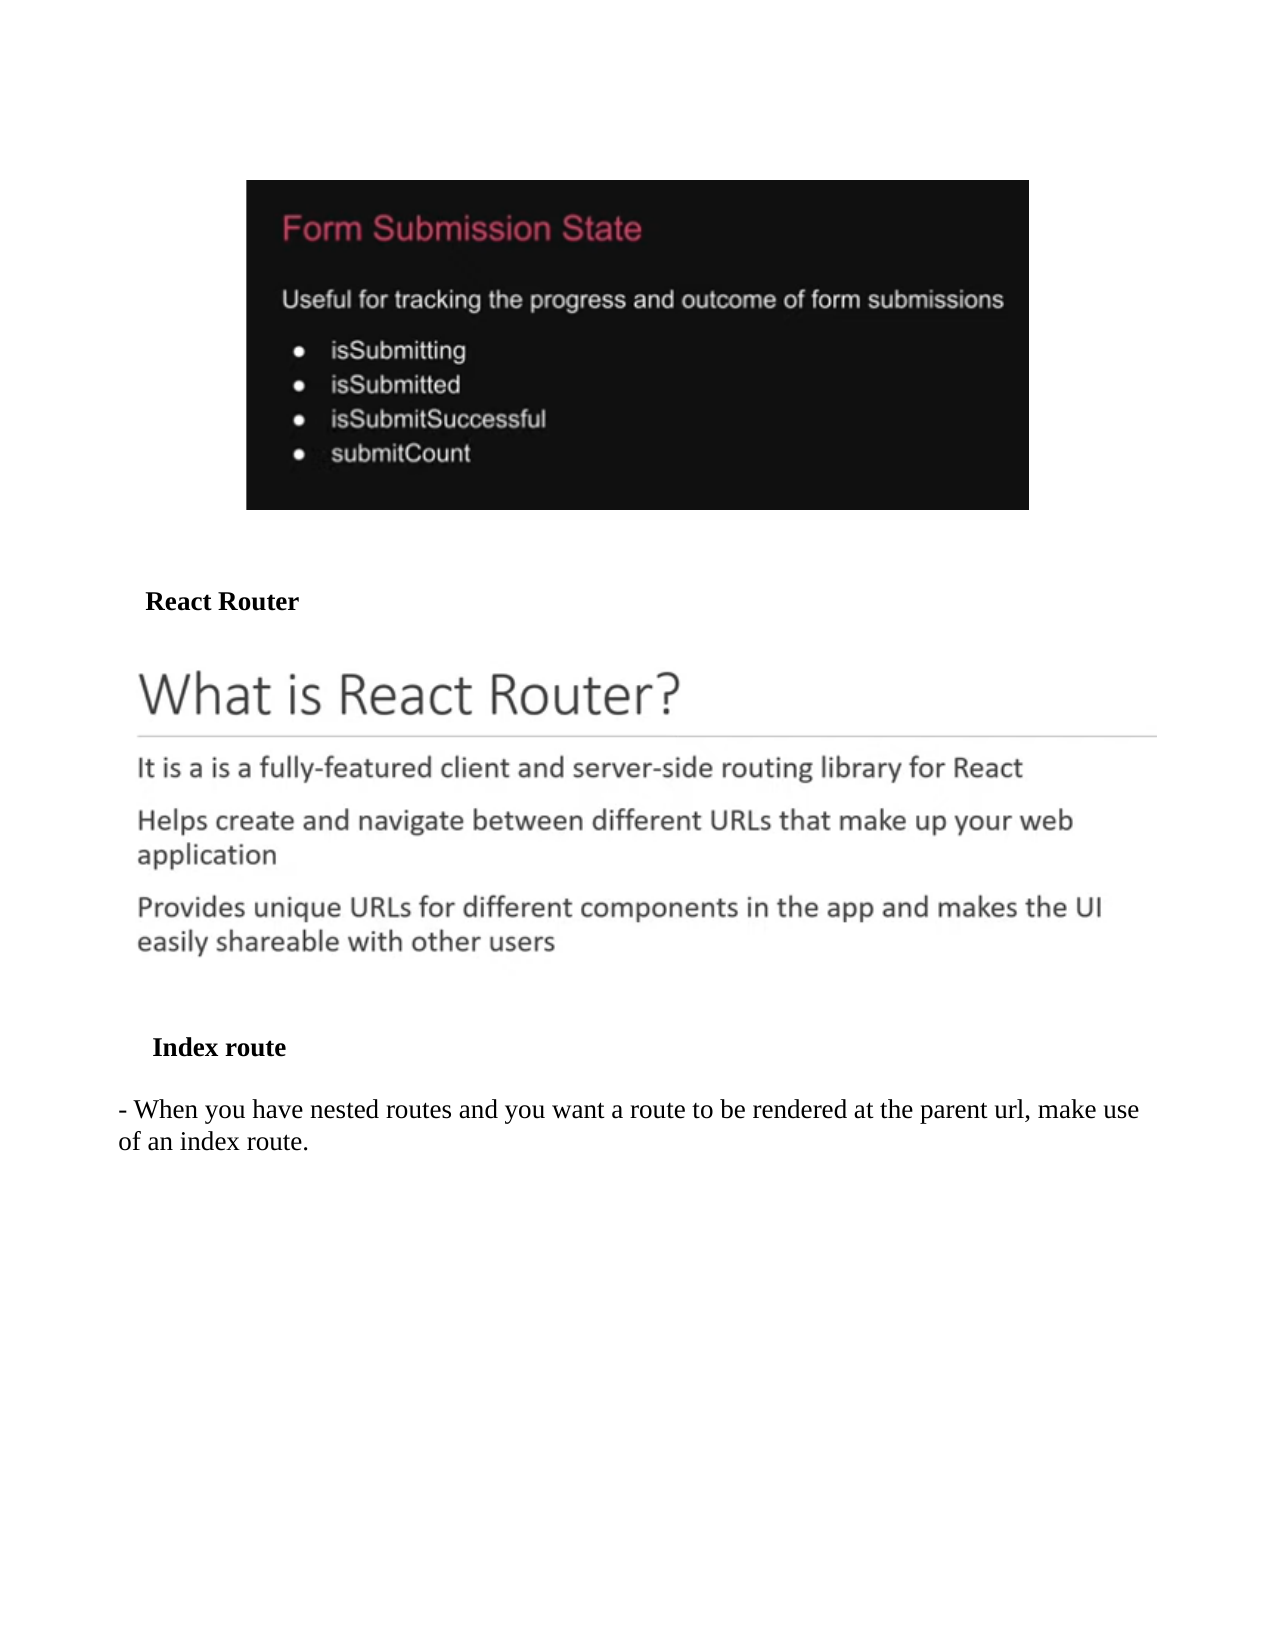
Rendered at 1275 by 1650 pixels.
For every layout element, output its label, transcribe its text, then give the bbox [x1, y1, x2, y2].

text Index route [118, 1031, 1157, 1062]
picture [118, 647, 1157, 1001]
text - When you have nested routes and you want a route to be rendered at the parent url, make use of an index route. [118, 1094, 1157, 1156]
text React Router [118, 585, 1157, 616]
picture [246, 180, 1029, 510]
